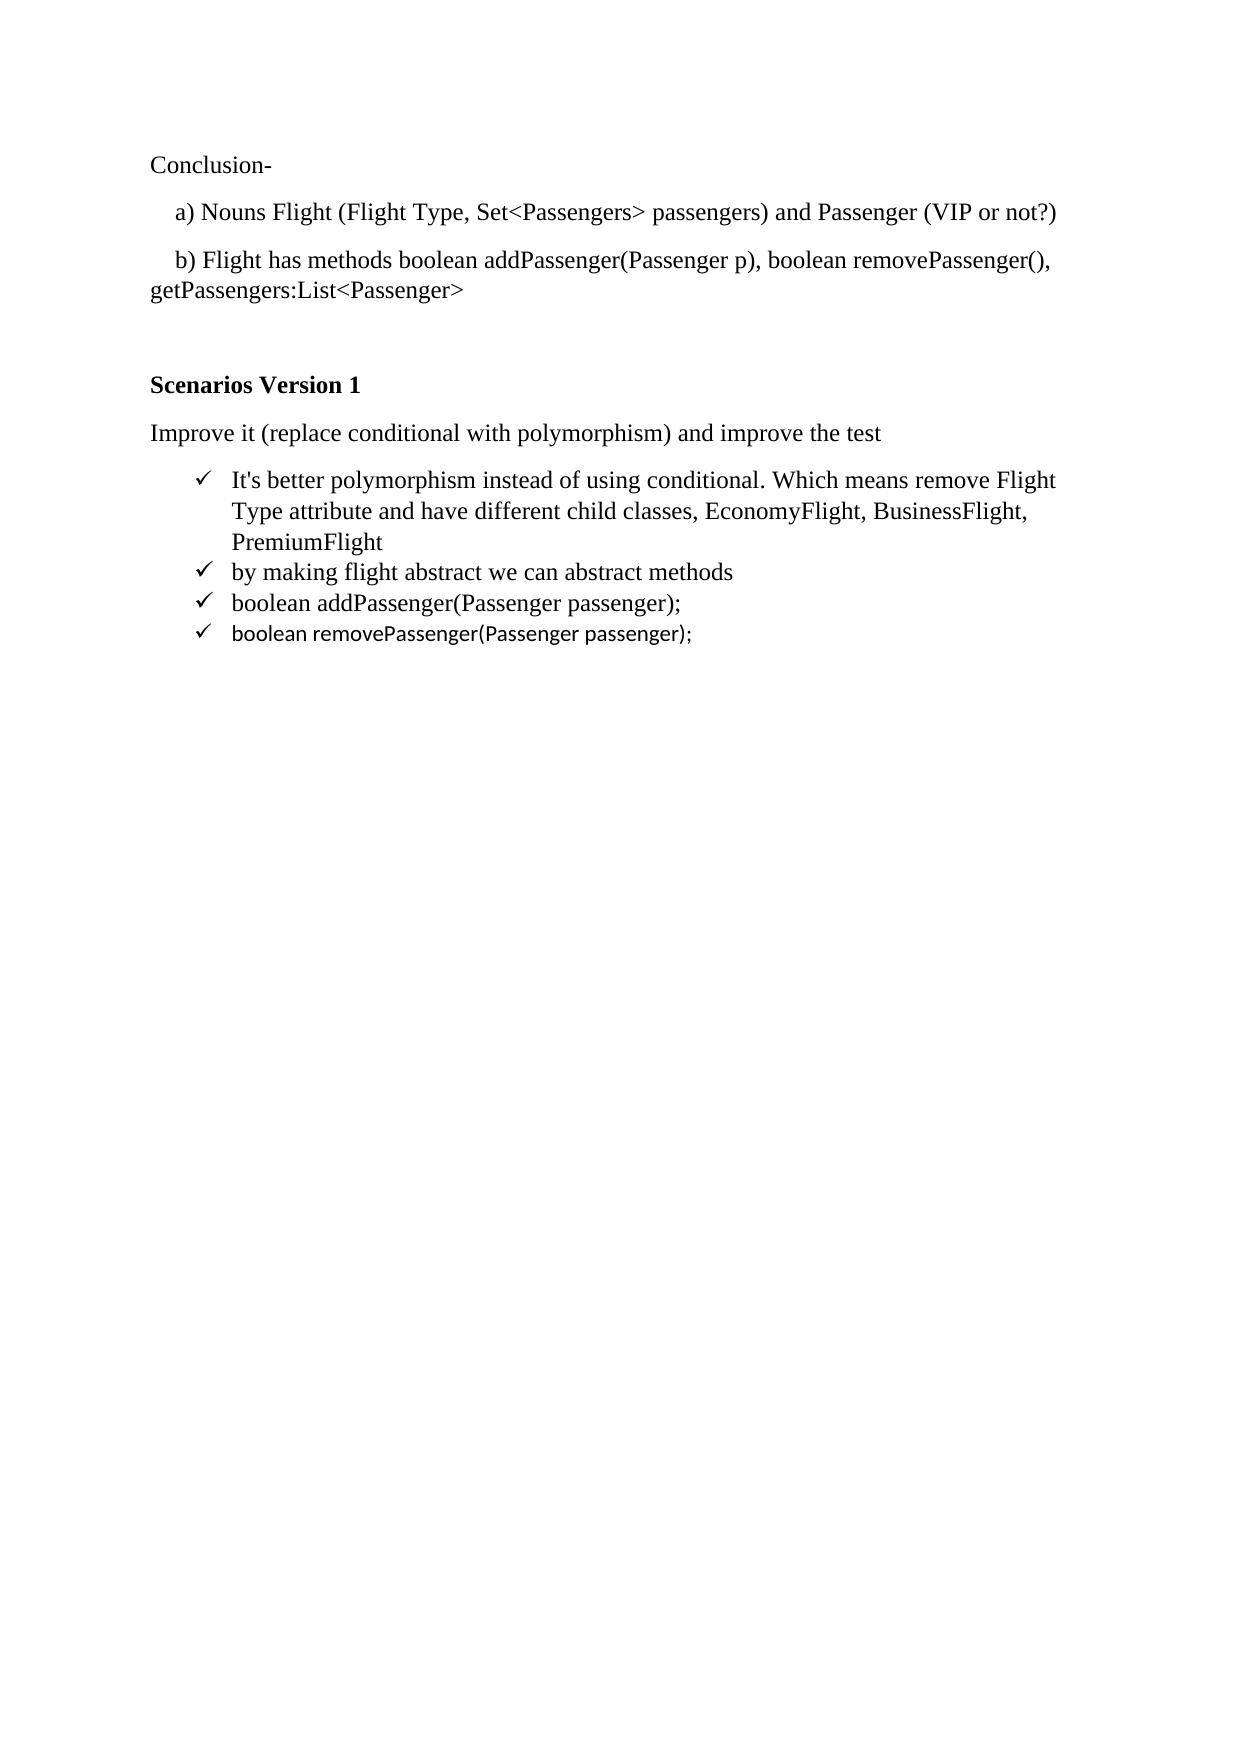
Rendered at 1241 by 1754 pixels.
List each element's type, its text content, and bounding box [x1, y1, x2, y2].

list boolean addPassenger(Passenger passenger); [194, 588, 1090, 617]
text b) Flight has methods boolean addPassenger(Passenger p), boolean removePassenger(), getPassengers:List<Passenger> [150, 245, 1090, 304]
text Improve it (replace conditional with polymorphism) and improve the test [150, 418, 1090, 446]
list boolean removePassenger(Passenger passenger); [194, 619, 1090, 647]
text Scenarios Version 1 [150, 370, 1090, 399]
text a) Nouns Flight (Flight Type, Set<Passengers> passengers) and Passenger (VIP or not?) [150, 197, 1090, 226]
text Conclusion- [150, 150, 1090, 179]
list It's better polymorphism instead of using conditional. Which means remove Flight Type attribute and have different child classes, EconomyFlight, BusinessFlight, PremiumFlight [194, 465, 1090, 555]
list by making flight abstract we can abstract methods [194, 557, 1090, 586]
